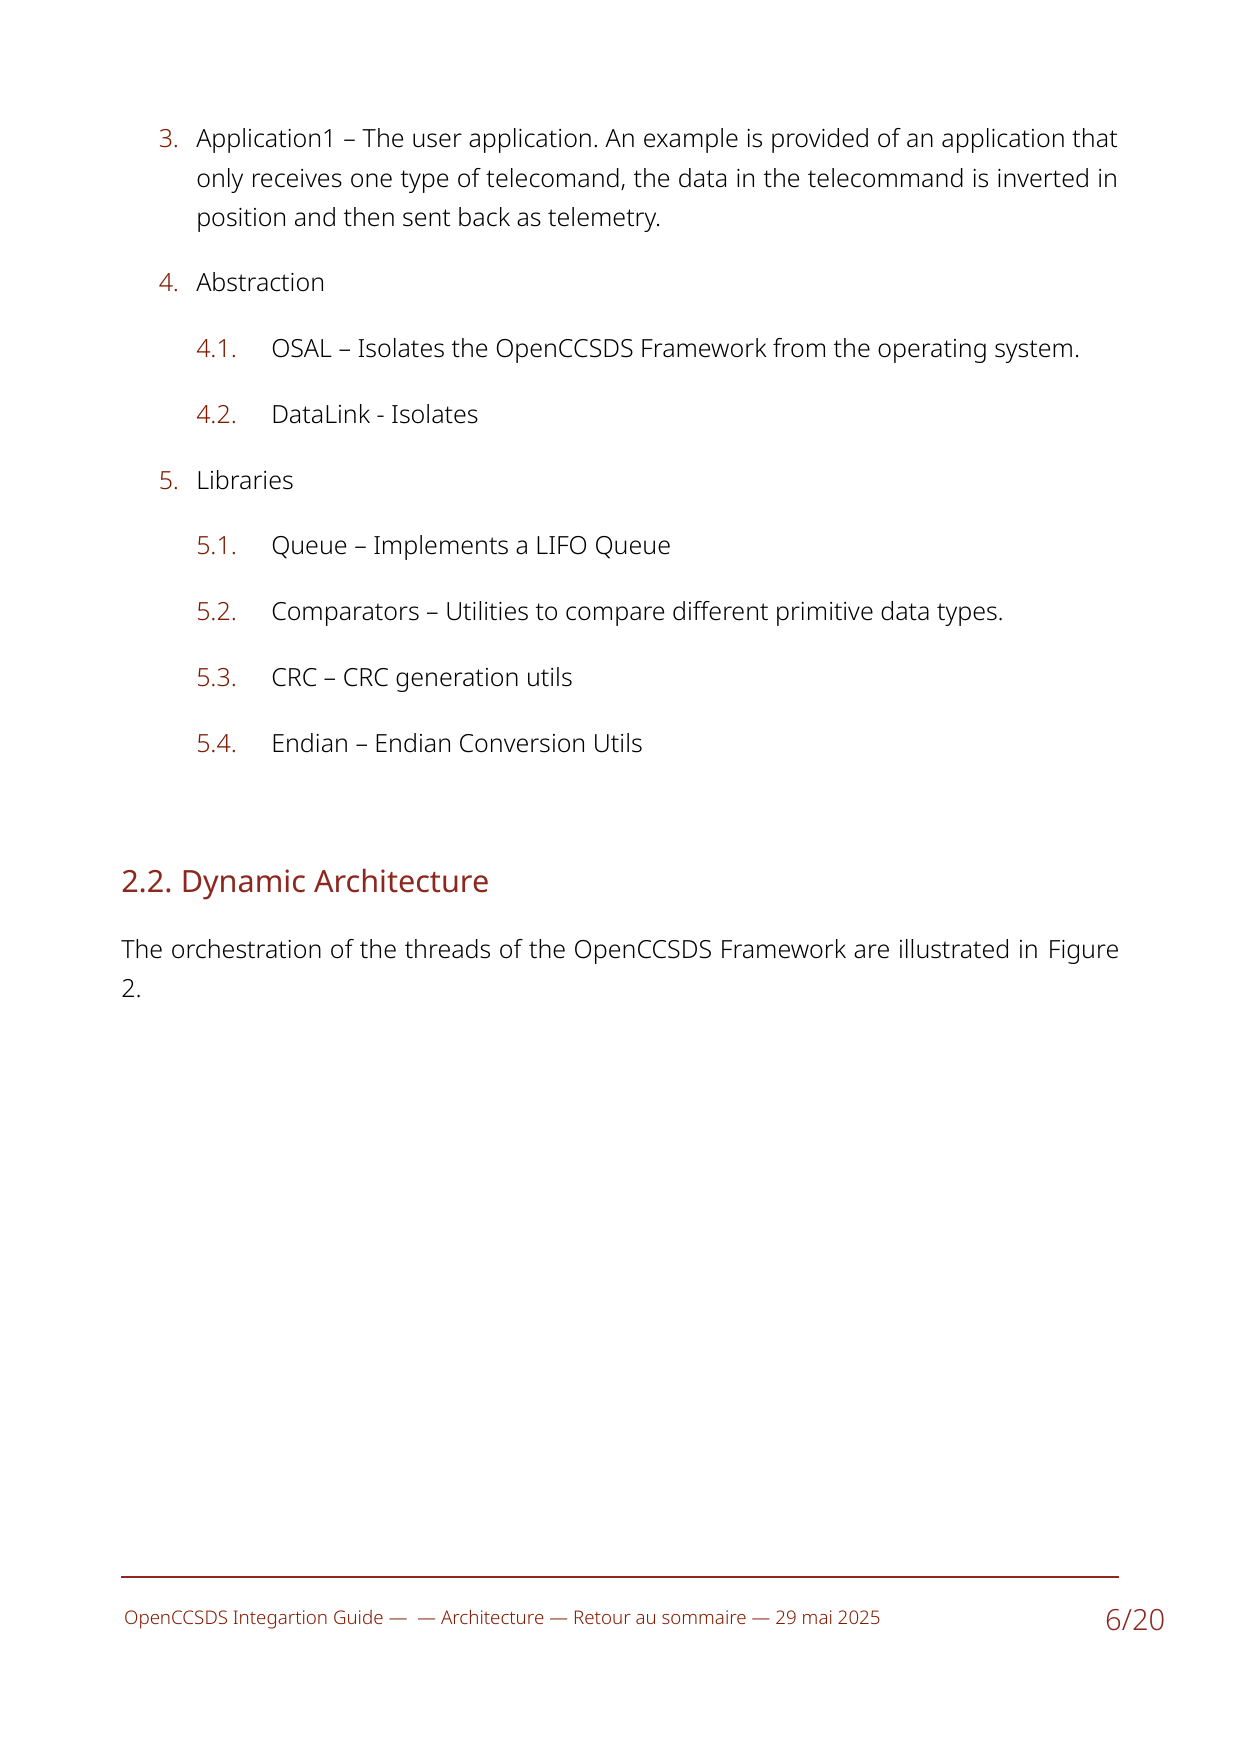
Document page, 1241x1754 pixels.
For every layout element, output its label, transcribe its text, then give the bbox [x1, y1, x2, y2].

list OSAL – Isolates the OpenCCSDS Framework from the operating system. [196, 331, 1119, 365]
list Comparators – Utilities to compare different primitive data types. [196, 594, 1119, 628]
text The orchestration of the threads of the OpenCCSDS Framework are illustrated in Figure 2. [121, 932, 1119, 1005]
subtitle Dynamic Architecture [121, 860, 1119, 902]
list Endian – Endian Conversion Utils [196, 725, 1119, 759]
list Queue – Implements a LIFO Queue [196, 528, 1119, 562]
list DataLink - Isolates [196, 397, 1119, 431]
list Application1 – The user application. An example is provided of an application that only receives one type of telecomand, the data in the telecommand is inverted in position and then sent back as telemetry. [158, 121, 1119, 233]
list Abstraction [158, 265, 1119, 299]
list Libraries [158, 462, 1119, 496]
list CRC – CRC generation utils [196, 659, 1119, 693]
